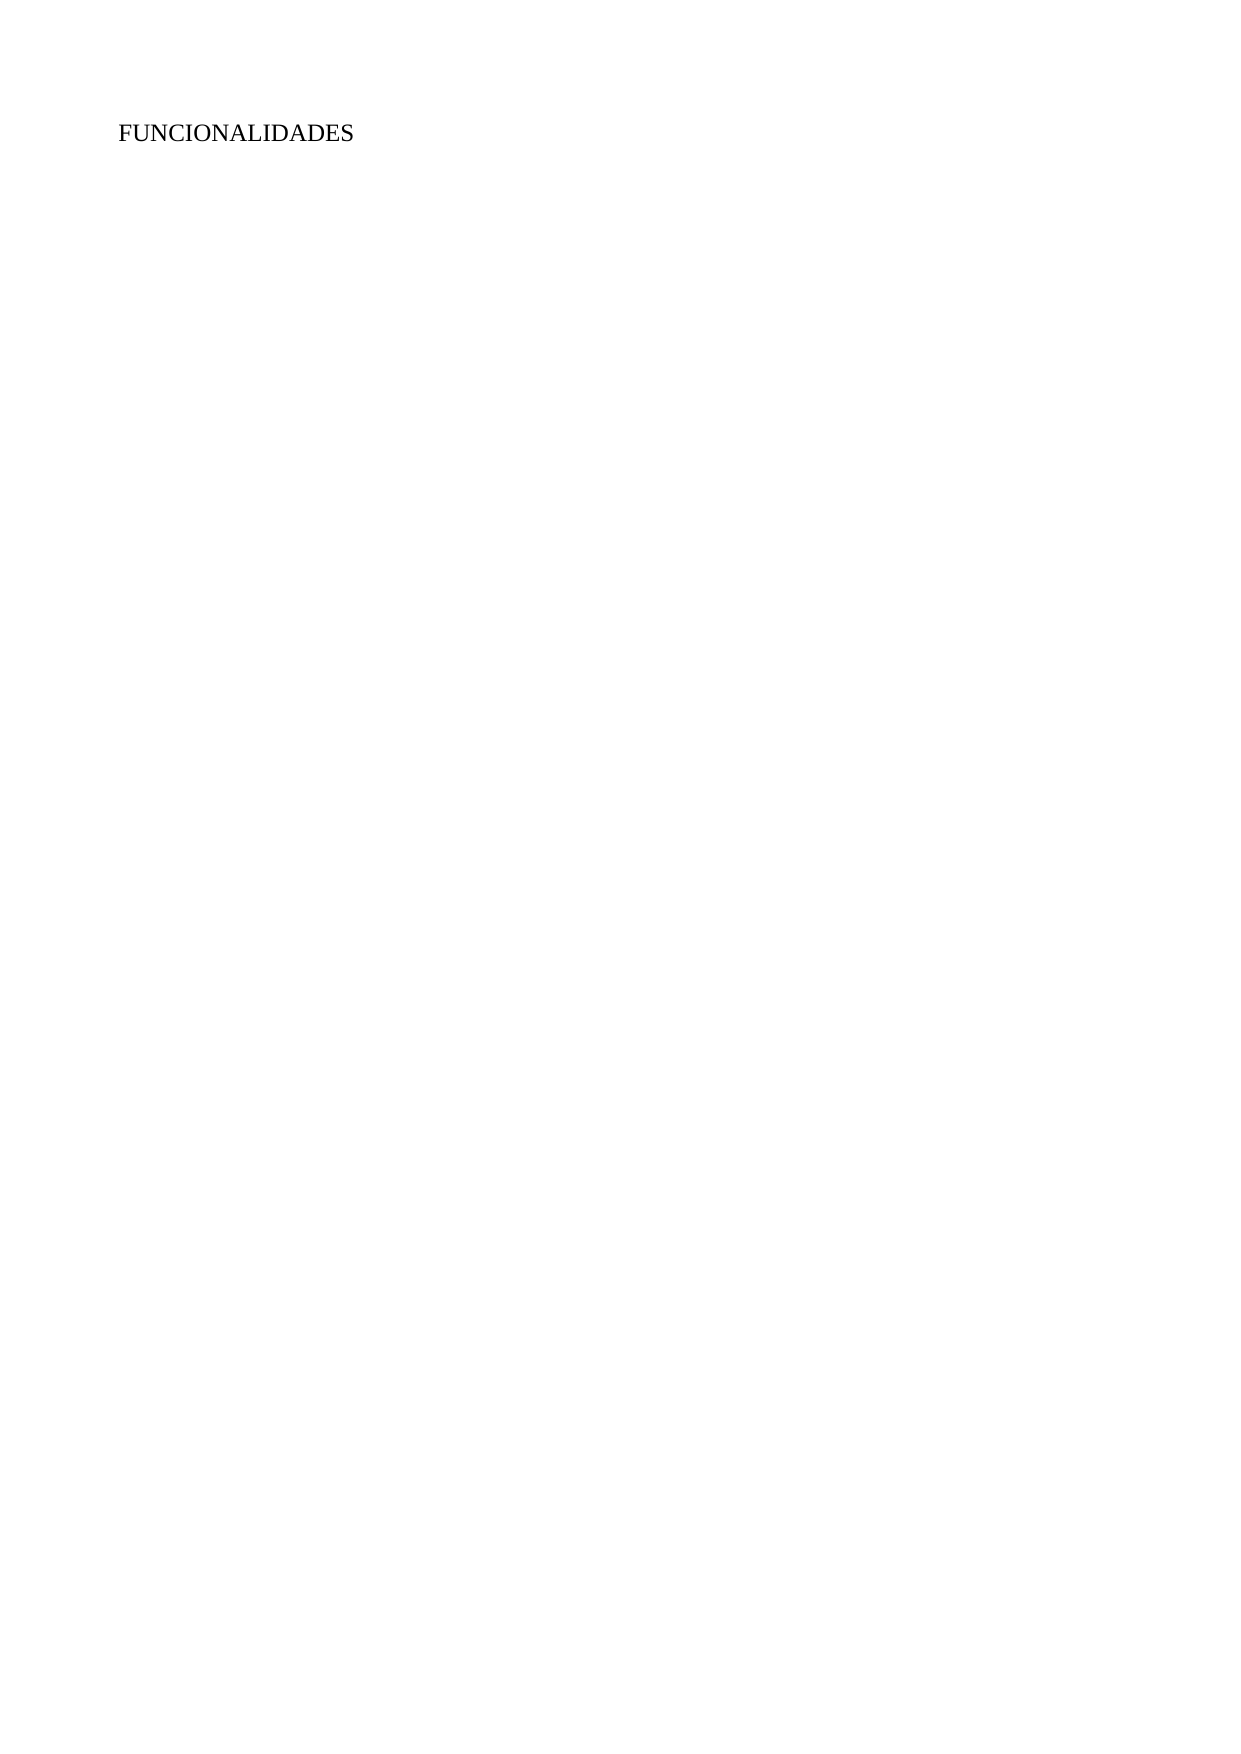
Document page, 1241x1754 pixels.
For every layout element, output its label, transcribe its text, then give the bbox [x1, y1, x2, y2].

text FUNCIONALIDADES [118, 118, 1122, 147]
